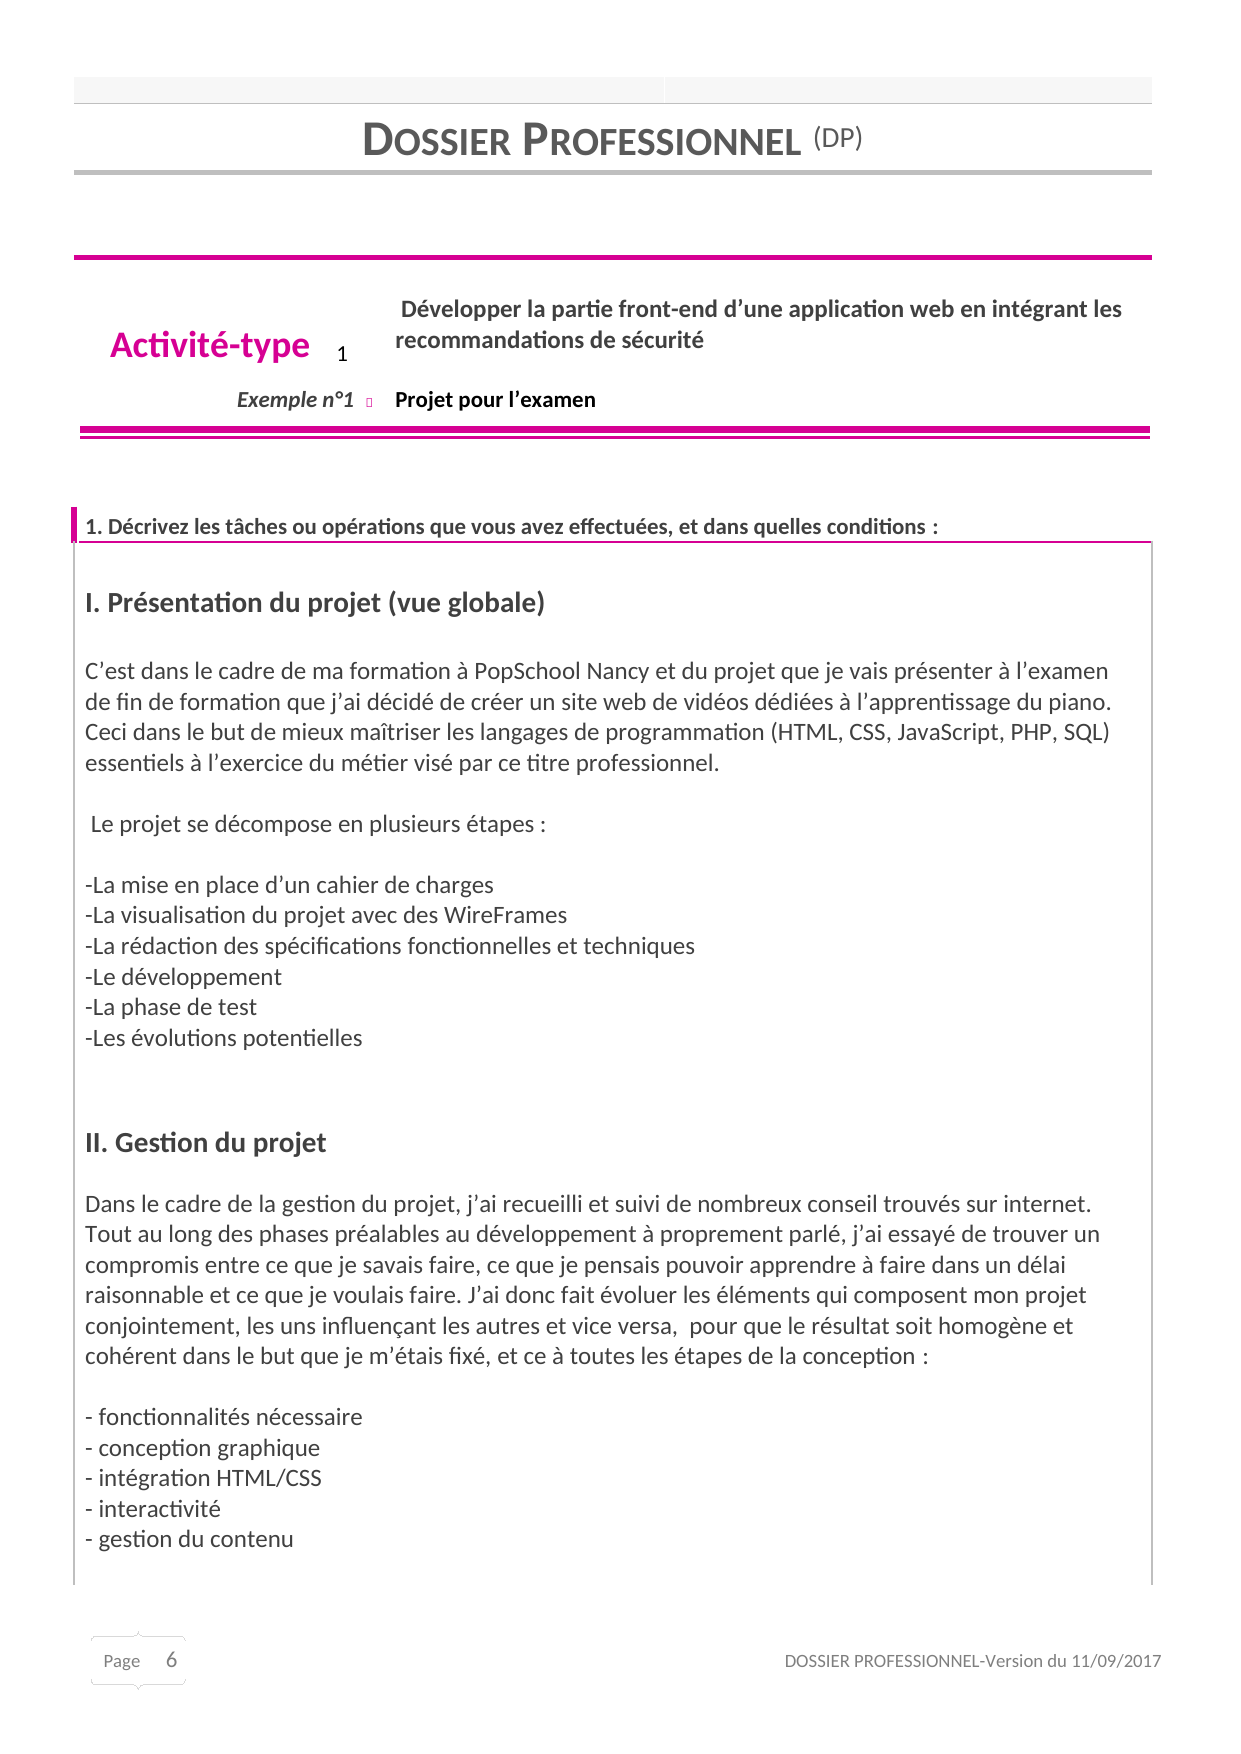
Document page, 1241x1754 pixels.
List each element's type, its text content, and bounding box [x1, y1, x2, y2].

table_cell Projet pour l’examen [384, 367, 1152, 426]
table_cell II. Gestion du projet Dans le cadre de la gestion du projet, j’ai recueilli et suivi de nombreux conseil trouvés sur internet. Tout au long des phases préalables au développement à proprement parlé, j’ai essayé de trouver un compromis entre ce que je savais faire, ce que je pensais pouvoir apprendre à faire dans un délai raisonnable et ce que je voulais faire. J’ai donc fait évoluer les éléments qui composent mon projet conjointement, les uns influençant les autres et vice versa, pour que le résultat soit homogène et cohérent dans le but que je m’étais fixé, et ce à toutes les étapes de la conception : - fonctionnalités nécessaire - conception graphique - intégration HTML/CSS - interactivité - gestion du contenu [75, 1083, 1151, 1585]
table_header Activité-type [74, 288, 325, 367]
table_cell [74, 473, 1152, 507]
table_header 1 [325, 288, 384, 367]
table_cell 1. Décrivez les tâches ou opérations que vous avez effectuées, et dans quelles conditions : [77, 507, 1152, 541]
table_cell Exemple n°1  [74, 367, 384, 426]
table_cell I. Présentation du projet (vue globale) C’est dans le cadre de ma formation à PopSchool Nancy et du projet que je vais présenter à l’examen de fin de formation que j’ai décidé de créer un site web de vidéos dédiées à l’apprentissage du piano. Ceci dans le but de mieux maîtriser les langages de programmation (HTML, CSS, JavaScript, PHP, SQL) essentiels à l’exercice du métier visé par ce titre professionnel. Le projet se décompose en plusieurs étapes : -La mise en place d’un cahier de charges -La visualisation du projet avec des WireFrames -La rédaction des spécifications fonctionnelles et techniques -Le développement -La phase de test -Les évolutions potentielles [75, 541, 1151, 1083]
table_header Développer la partie front-end d’une application web en intégrant les recommandations de sécurité [384, 288, 1152, 367]
table_cell [74, 426, 1152, 473]
